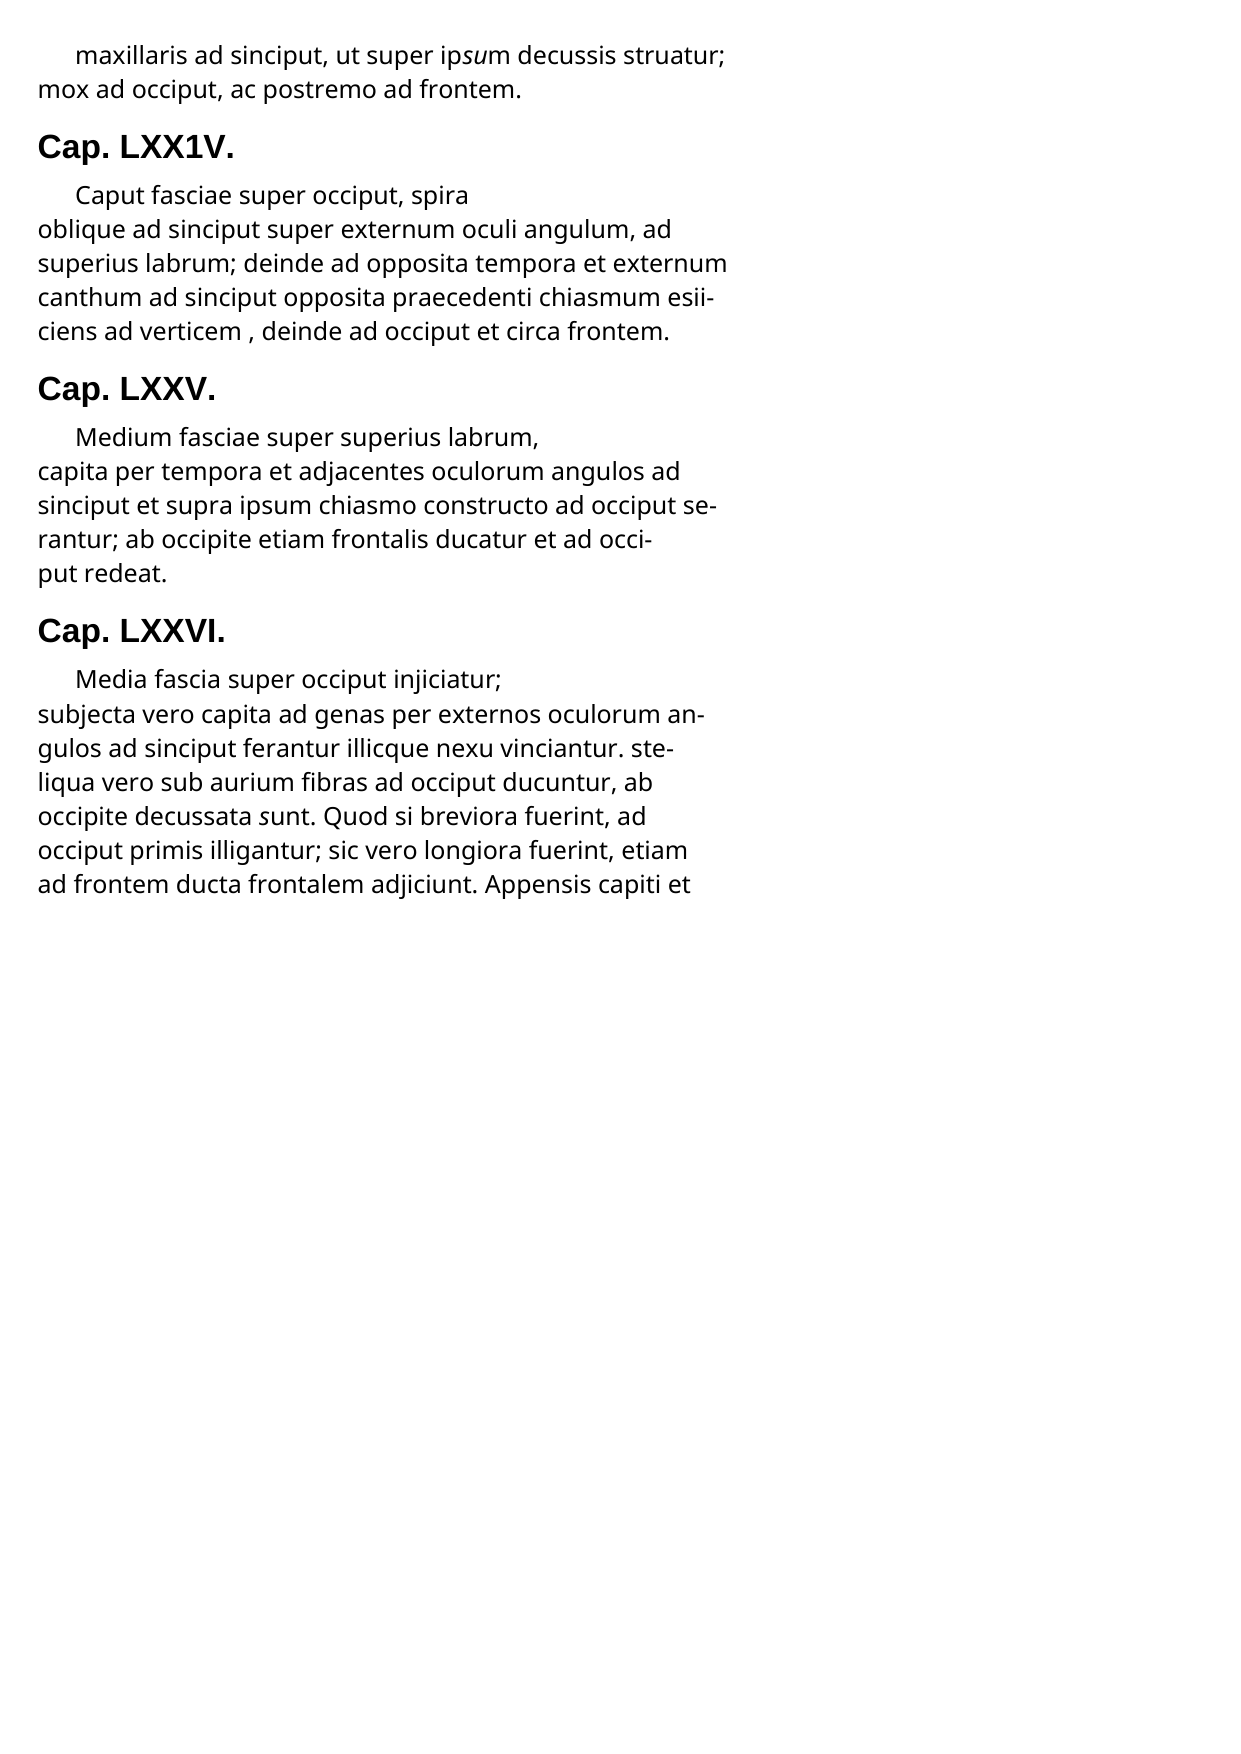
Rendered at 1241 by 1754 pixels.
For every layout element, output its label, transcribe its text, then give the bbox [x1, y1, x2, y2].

subtitle Cap. LXXV. [37, 369, 1203, 407]
text Caput fasciae super occiput, spira oblique ad sinciput super externum oculi angulum, ad superius labrum; deinde ad opposita tempora et externum canthum ad sinciput opposita praecedenti chiasmum esii- ciens ad verticem , deinde ad occiput et circa frontem. [37, 178, 1203, 348]
text maxillaris ad sinciput, ut super ipsum decussis struatur; mox ad occiput, ac postremo ad frontem. [37, 37, 1203, 106]
subtitle Cap. LXXVI. [37, 611, 1203, 650]
text Medium fasciae super superius labrum, capita per tempora et adjacentes oculorum angulos ad sinciput et supra ipsum chiasmo constructo ad occiput se- rantur; ab occipite etiam frontalis ducatur et ad occi- put redeat. [37, 420, 1203, 590]
subtitle Cap. LXX1V. [37, 126, 1203, 165]
text Media fascia super occiput injiciatur; subjecta vero capita ad genas per externos oculorum an- gulos ad sinciput ferantur illicque nexu vinciantur. ste- liqua vero sub aurium fibras ad occiput ducuntur, ab occipite decussata sunt. Quod si breviora fuerint, ad occiput primis illigantur; sic vero longiora fuerint, etiam ad frontem ducta frontalem adjiciunt. Appensis capiti et [37, 662, 1203, 901]
